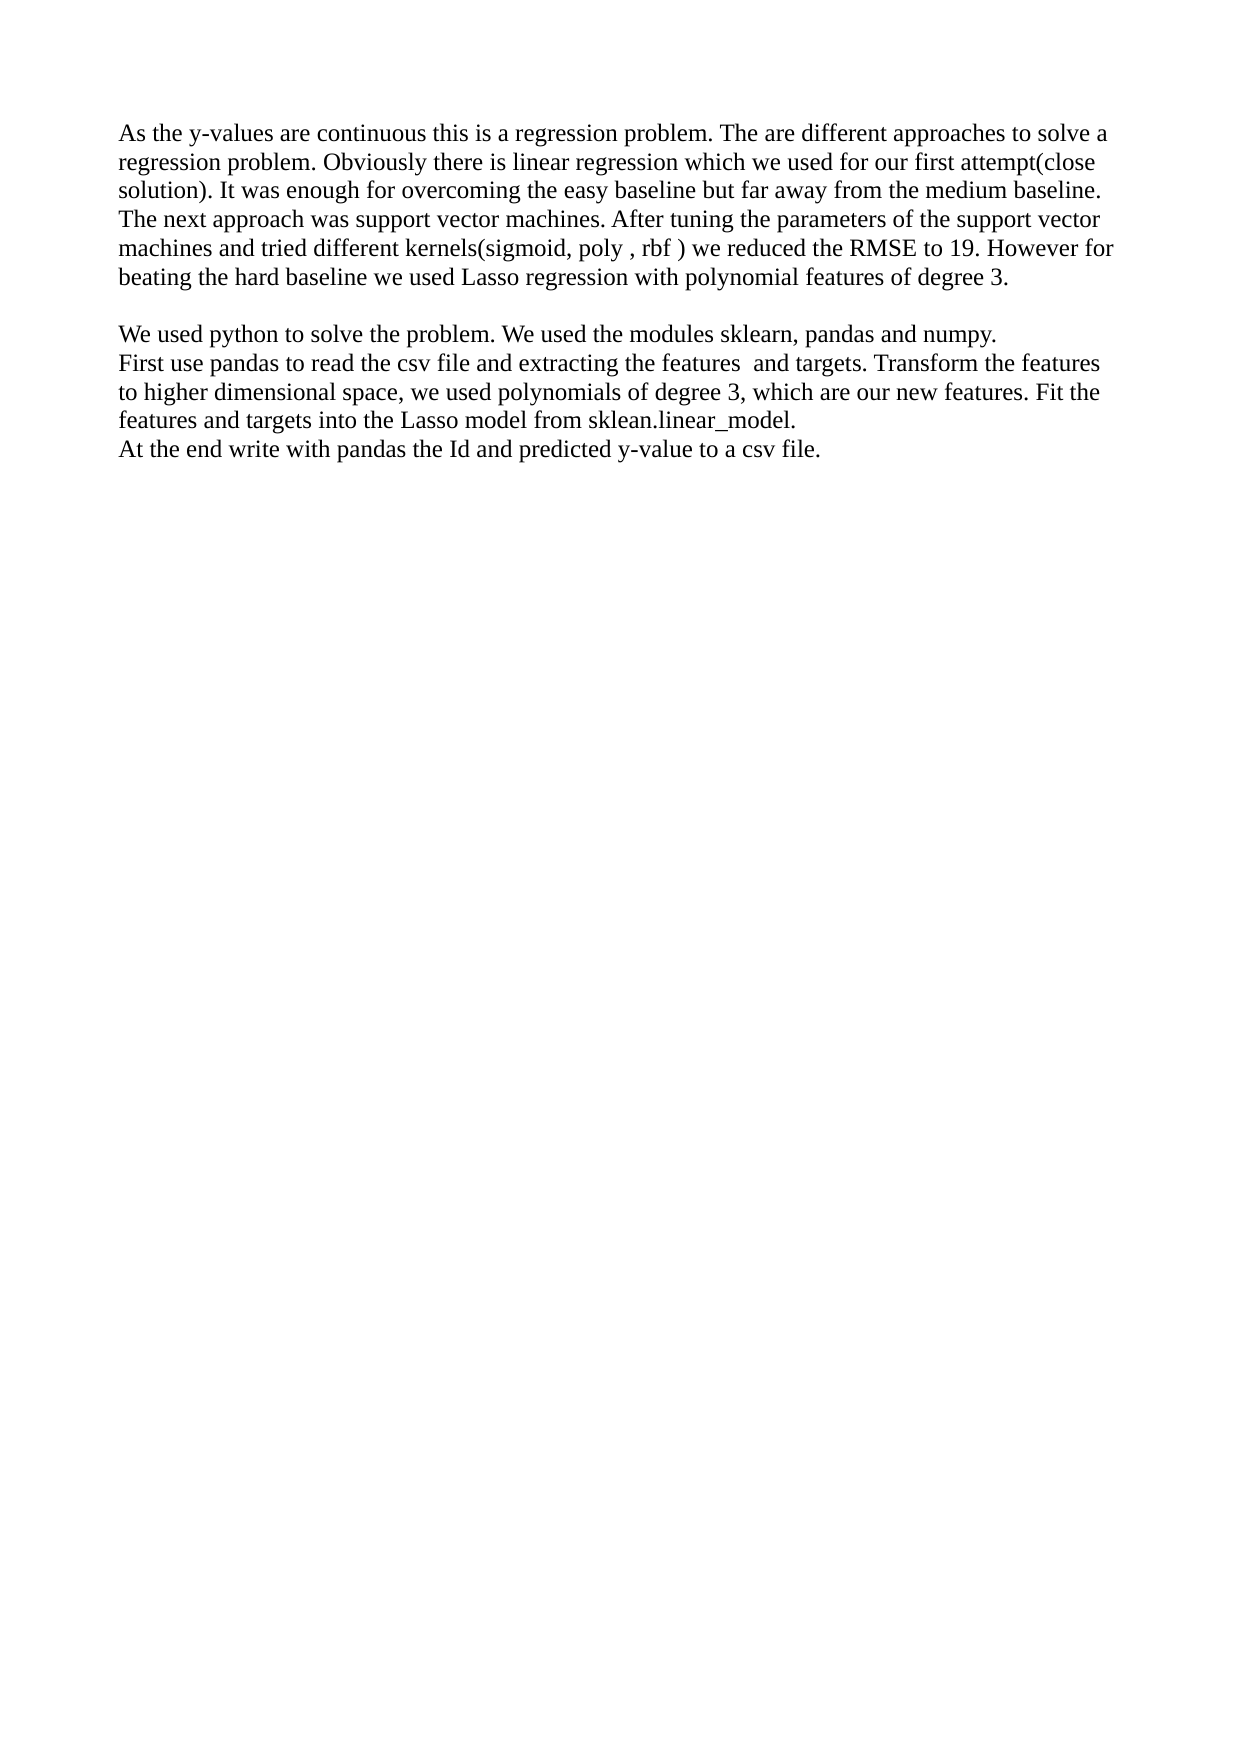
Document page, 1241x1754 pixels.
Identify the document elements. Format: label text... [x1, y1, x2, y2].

text First use pandas to read the csv file and extracting the features and targets. Transform the features to higher dimensional space, we used polynomials of degree 3, which are our new features. Fit the features and targets into the Lasso model from sklean.linear_model. [118, 348, 1122, 434]
text As the y-values are continuous this is a regression problem. The are different approaches to solve a regression problem. Obviously there is linear regression which we used for our first attempt(close solution). It was enough for overcoming the easy baseline but far away from the medium baseline. [118, 118, 1122, 204]
text The next approach was support vector machines. After tuning the parameters of the support vector machines and tried different kernels(sigmoid, poly , rbf ) we reduced the RMSE to 19. However for beating the hard baseline we used Lasso regression with polynomial features of degree 3. [118, 204, 1122, 291]
text At the end write with pandas the Id and predicted y-value to a csv file. [118, 434, 1122, 463]
text We used python to solve the problem. We used the modules sklearn, pandas and numpy. [118, 319, 1122, 348]
